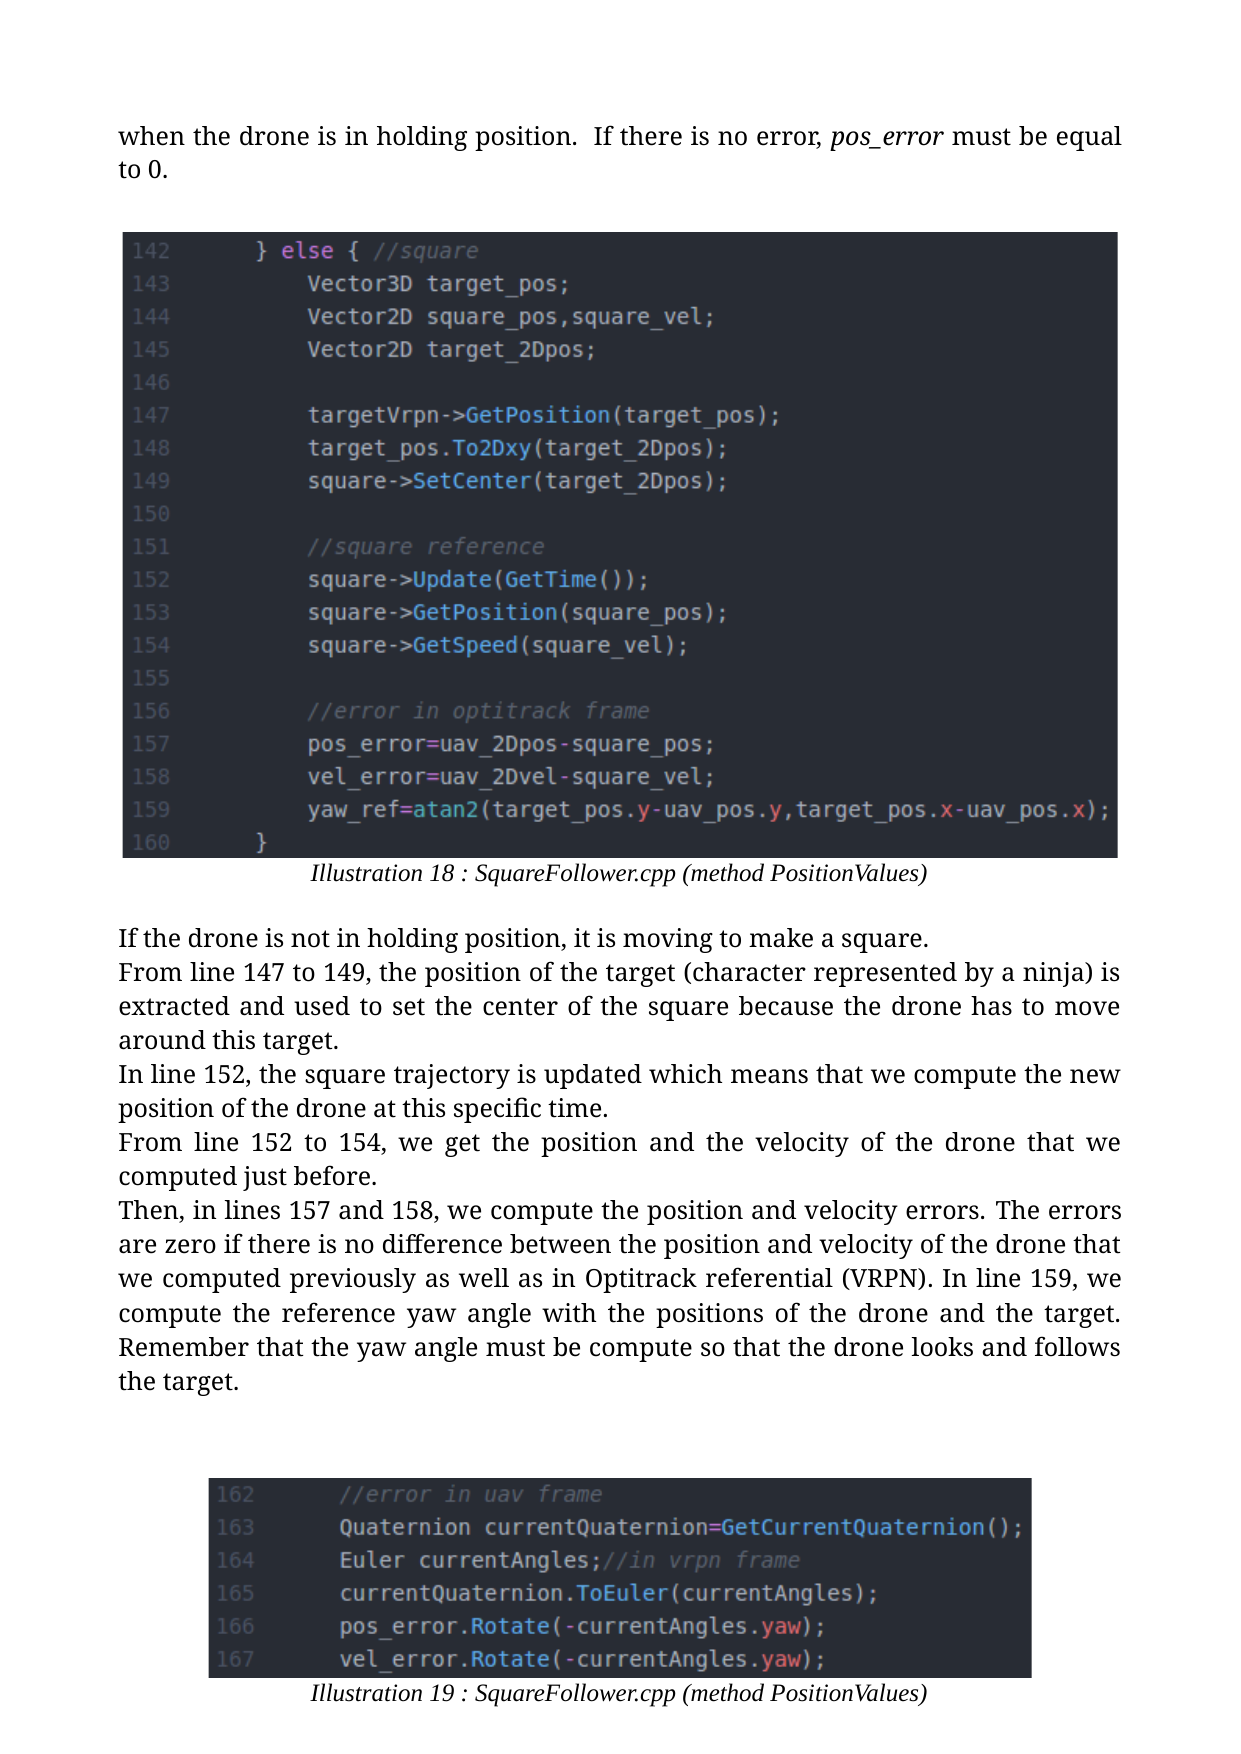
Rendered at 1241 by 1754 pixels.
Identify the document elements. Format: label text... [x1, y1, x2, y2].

text From line 152 to 154, we get the position and the velocity of the drone that we computed just before. [118, 1125, 1122, 1193]
text In line 152, the square trajectory is updated which means that we compute the new position of the drone at this specific time. [118, 1057, 1122, 1125]
text Illustration 19 : SquareFollower.cpp (method PositionValues) [208, 1678, 1032, 1707]
picture [122, 232, 1118, 858]
text Then, in lines 157 and 158, we compute the position and velocity errors. The errors are zero if there is no difference between the position and velocity of the drone that we computed previously as well as in Optitrack referential (VRPN). In line 159, we compute the reference yaw angle with the positions of the drone and the target. Remember that the yaw angle must be compute so that the drone looks and follows the target. [118, 1193, 1122, 1397]
text If the drone is not in holding position, it is moving to make a square. [118, 921, 1122, 954]
text From line 147 to 149, the position of the target (character represented by a ninja) is extracted and used to set the center of the square because the drone has to move around this target. [118, 954, 1122, 1057]
text when the drone is in holding position. If there is no error, pos_error must be equal to 0. [118, 118, 1122, 186]
text Illustration 18 : SquareFollower.cpp (method PositionValues) [123, 858, 1118, 886]
picture [208, 1478, 1032, 1678]
